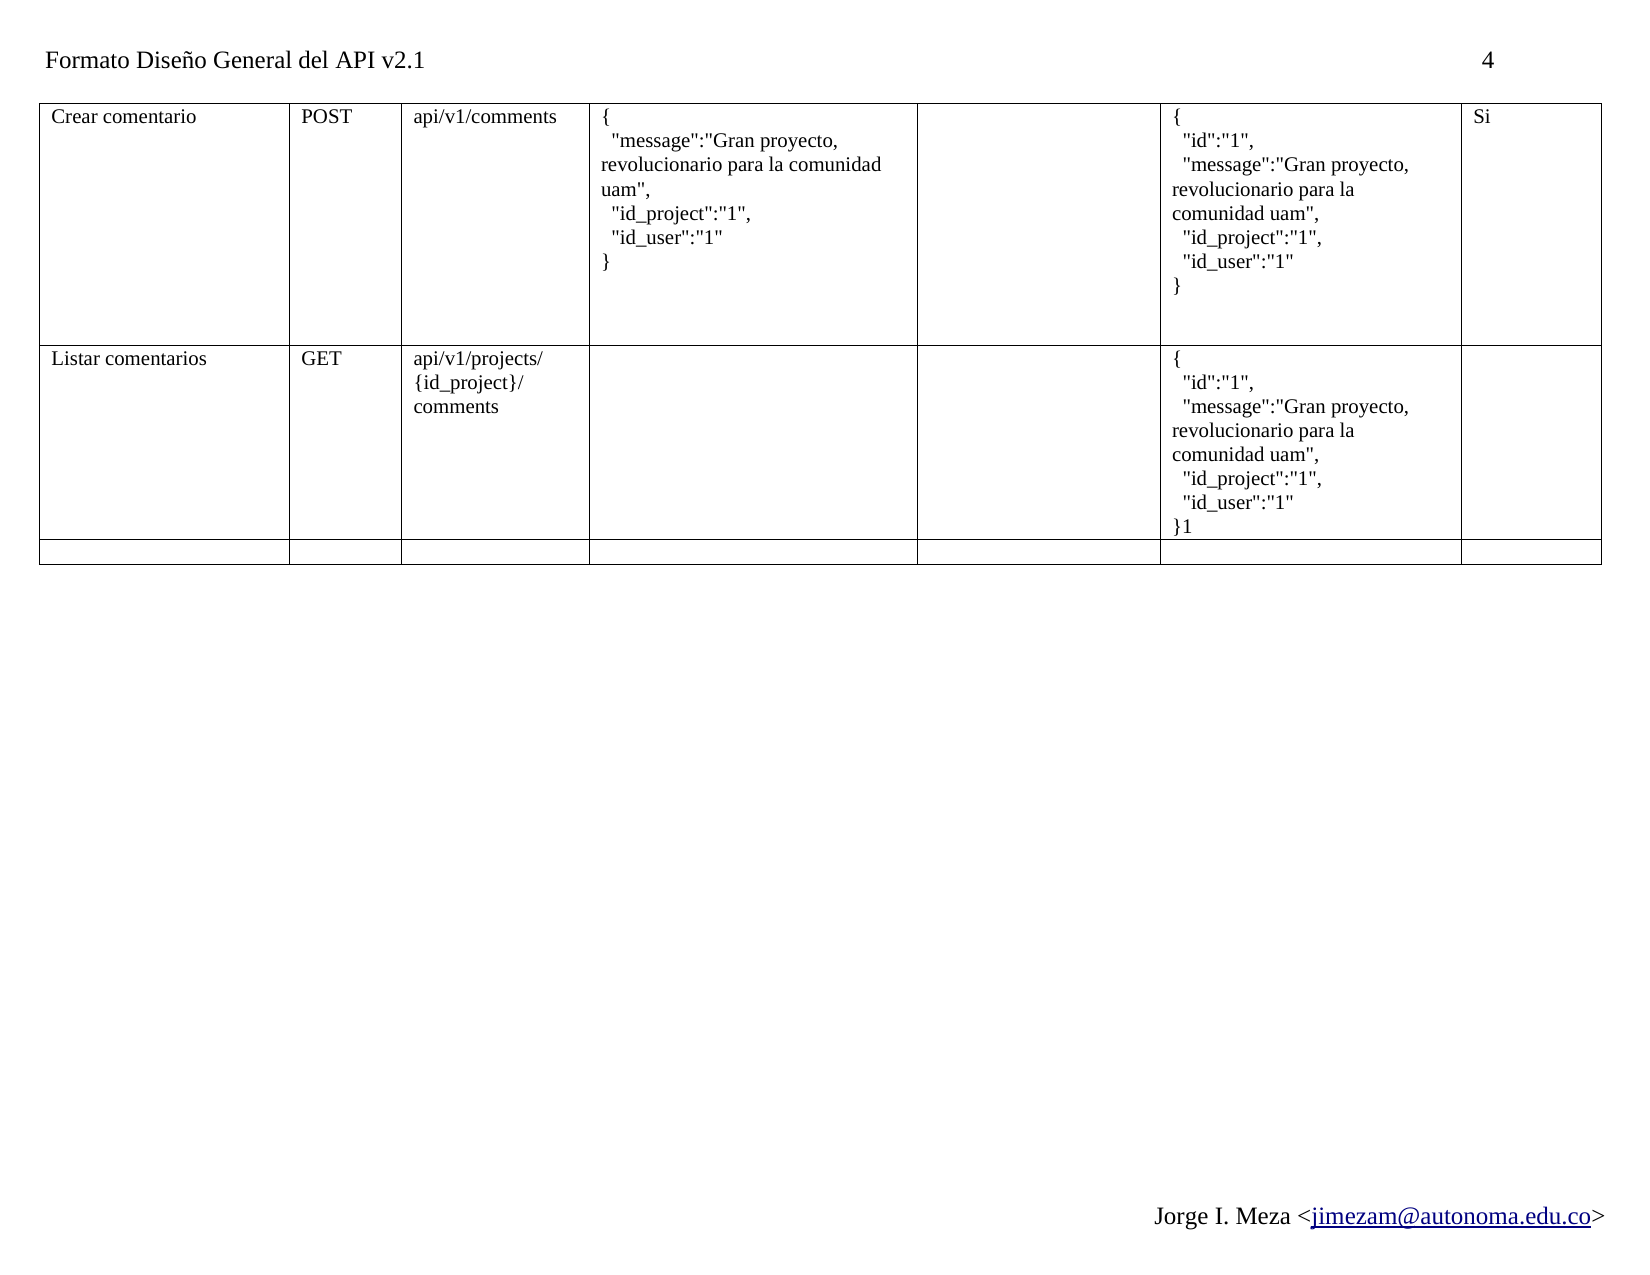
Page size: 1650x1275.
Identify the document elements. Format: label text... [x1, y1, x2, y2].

table_cell [1161, 540, 1461, 563]
table_cell [1462, 346, 1601, 538]
table_cell POST [290, 104, 401, 345]
table_cell [918, 346, 1160, 538]
table_cell api/v1/comments [402, 104, 589, 345]
table_cell GET [290, 346, 401, 538]
table_cell [918, 540, 1160, 563]
table_cell { "message":"Gran proyecto, revolucionario para la comunidad uam", "id_project":"1", "id_user":"1" } [590, 104, 917, 345]
table_cell Si [1462, 104, 1601, 345]
table_cell [402, 540, 589, 563]
table_cell [40, 540, 289, 563]
table_cell api/v1/projects/{id_project}/comments [402, 346, 589, 538]
table_cell { "id":"1", "message":"Gran proyecto, revolucionario para la comunidad uam", "id_project":"1", "id_user":"1" }1 [1161, 346, 1461, 538]
table_cell [918, 104, 1160, 345]
table_cell [1462, 540, 1601, 563]
table_cell { "id":"1", "message":"Gran proyecto, revolucionario para la comunidad uam", "id_project":"1", "id_user":"1" } [1161, 104, 1461, 345]
table_cell [290, 540, 401, 563]
table_cell [590, 346, 917, 538]
table_cell [590, 540, 917, 563]
table_cell Crear comentario [40, 104, 289, 345]
table_cell Listar comentarios [40, 346, 289, 538]
